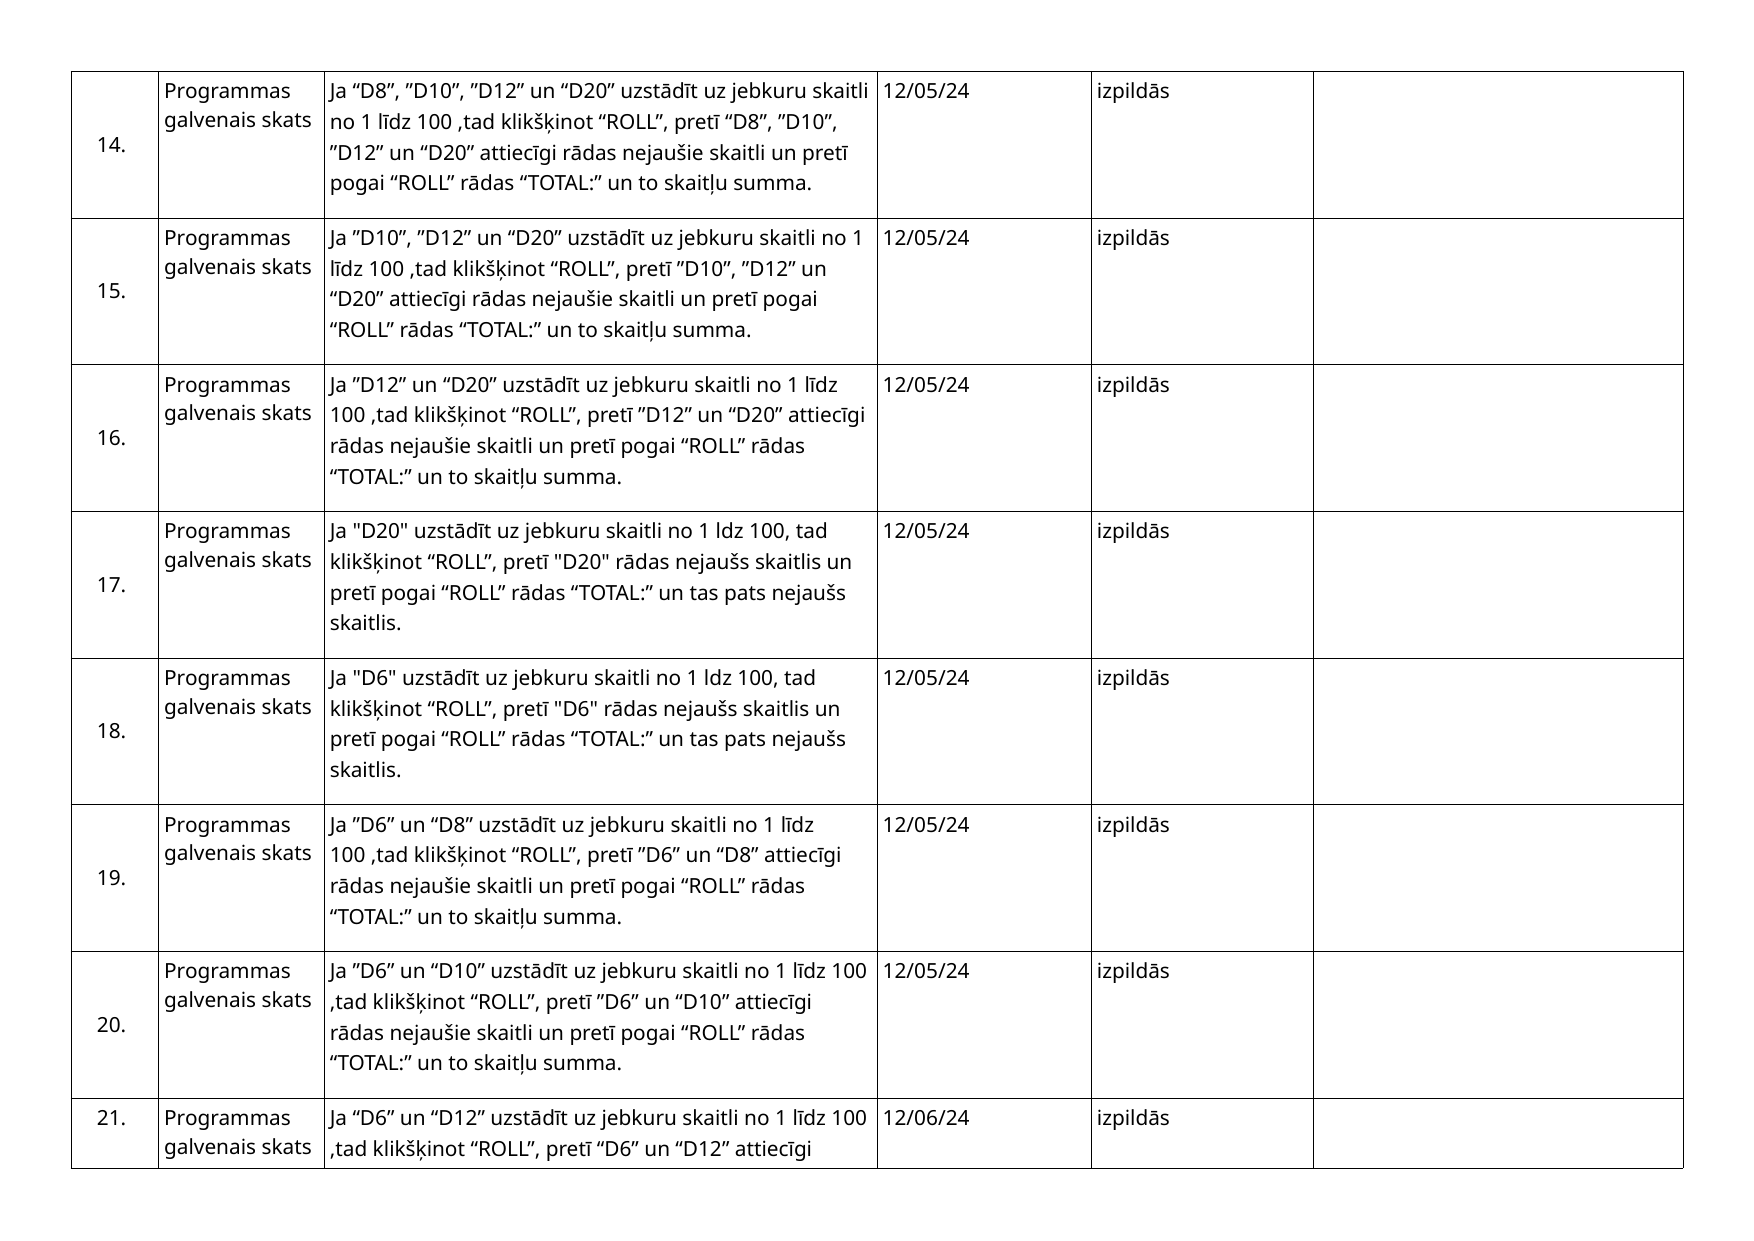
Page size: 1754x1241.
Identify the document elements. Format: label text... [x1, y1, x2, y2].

table_cell izpildās [1092, 365, 1313, 511]
table_cell [1314, 72, 1683, 217]
table_cell 05.12.24 [878, 805, 1091, 951]
table_cell Ja ”D10”, ”D12” un “D20” uzstādīt uz jebkuru skaitli no 1 līdz 100 ,tad klikšķinot “ROLL”, pretī ”D10”, ”D12” un “D20” attiecīgi rādas nejaušie skaitli un pretī pogai “ROLL” rādas “TOTAL:” un to skaitļu summa. [325, 219, 877, 364]
table_cell Programmas galvenais skats [159, 952, 324, 1097]
table_cell 05.12.24 [878, 659, 1091, 804]
table_cell [1314, 1099, 1683, 1168]
table_cell izpildās [1092, 512, 1313, 657]
table_cell [72, 512, 158, 657]
table_cell Programmas galvenais skats [159, 219, 324, 364]
table_cell [1314, 219, 1683, 364]
table_cell izpildās [1092, 219, 1313, 364]
table_cell 05.12.24 [878, 512, 1091, 657]
table_cell Ja ”D6” un “D10” uzstādīt uz jebkuru skaitli no 1 līdz 100 ,tad klikšķinot “ROLL”, pretī ”D6” un “D10” attiecīgi rādas nejaušie skaitli un pretī pogai “ROLL” rādas “TOTAL:” un to skaitļu summa. [325, 952, 877, 1097]
table_cell Ja ”D12” un “D20” uzstādīt uz jebkuru skaitli no 1 līdz 100 ,tad klikšķinot “ROLL”, pretī ”D12” un “D20” attiecīgi rādas nejaušie skaitli un pretī pogai “ROLL” rādas “TOTAL:” un to skaitļu summa. [325, 365, 877, 511]
table_cell izpildās [1092, 952, 1313, 1097]
table_cell 05.12.24 [878, 72, 1091, 217]
table_cell [72, 952, 158, 1097]
table_cell Programmas galvenais skats [159, 659, 324, 804]
table_cell 05.12.24 [878, 365, 1091, 511]
table_cell Ja ”D6” un “D8” uzstādīt uz jebkuru skaitli no 1 līdz 100 ,tad klikšķinot “ROLL”, pretī ”D6” un “D8” attiecīgi rādas nejaušie skaitli un pretī pogai “ROLL” rādas “TOTAL:” un to skaitļu summa. [325, 805, 877, 951]
table_cell Programmas galvenais skats [159, 1099, 324, 1168]
table_cell [72, 1099, 158, 1168]
table_cell 05.12.24 [878, 952, 1091, 1097]
table_cell [72, 805, 158, 951]
table_cell [72, 659, 158, 804]
table_cell Ja "D6" uzstādīt uz jebkuru skaitli no 1 ldz 100, tad klikšķinot “ROLL”, pretī "D6" rādas nejaušs skaitlis un pretī pogai “ROLL” rādas “TOTAL:” un tas pats nejaušs skaitlis. [325, 659, 877, 804]
table_cell [1314, 512, 1683, 657]
table_cell [72, 72, 158, 217]
table_cell Programmas galvenais skats [159, 512, 324, 657]
table_cell izpildās [1092, 72, 1313, 217]
table_cell [72, 365, 158, 511]
table_cell Ja "D20" uzstādīt uz jebkuru skaitli no 1 ldz 100, tad klikšķinot “ROLL”, pretī "D20" rādas nejaušs skaitlis un pretī pogai “ROLL” rādas “TOTAL:” un tas pats nejaušs skaitlis. [325, 512, 877, 657]
table_cell izpildās [1092, 805, 1313, 951]
table_cell Programmas galvenais skats [159, 72, 324, 217]
table_cell [1314, 952, 1683, 1097]
table_cell [72, 219, 158, 364]
table_cell izpildās [1092, 659, 1313, 804]
table_cell Programmas galvenais skats [159, 365, 324, 511]
table_cell [1314, 365, 1683, 511]
table_cell 06.12.24 [878, 1099, 1091, 1168]
table_cell izpildās [1092, 1099, 1313, 1168]
table_cell [1314, 659, 1683, 804]
table_cell [1314, 805, 1683, 951]
table_cell Programmas galvenais skats [159, 805, 324, 951]
table_cell Ja “D8”, ”D10”, ”D12” un “D20” uzstādīt uz jebkuru skaitli no 1 līdz 100 ,tad klikšķinot “ROLL”, pretī “D8”, ”D10”, ”D12” un “D20” attiecīgi rādas nejaušie skaitli un pretī pogai “ROLL” rādas “TOTAL:” un to skaitļu summa. [325, 72, 877, 217]
table_cell 05.12.24 [878, 219, 1091, 364]
table_cell Ja “D6” un “D12” uzstādīt uz jebkuru skaitli no 1 līdz 100 ,tad klikšķinot “ROLL”, pretī “D6” un “D12” attiecīgi [325, 1099, 877, 1168]
